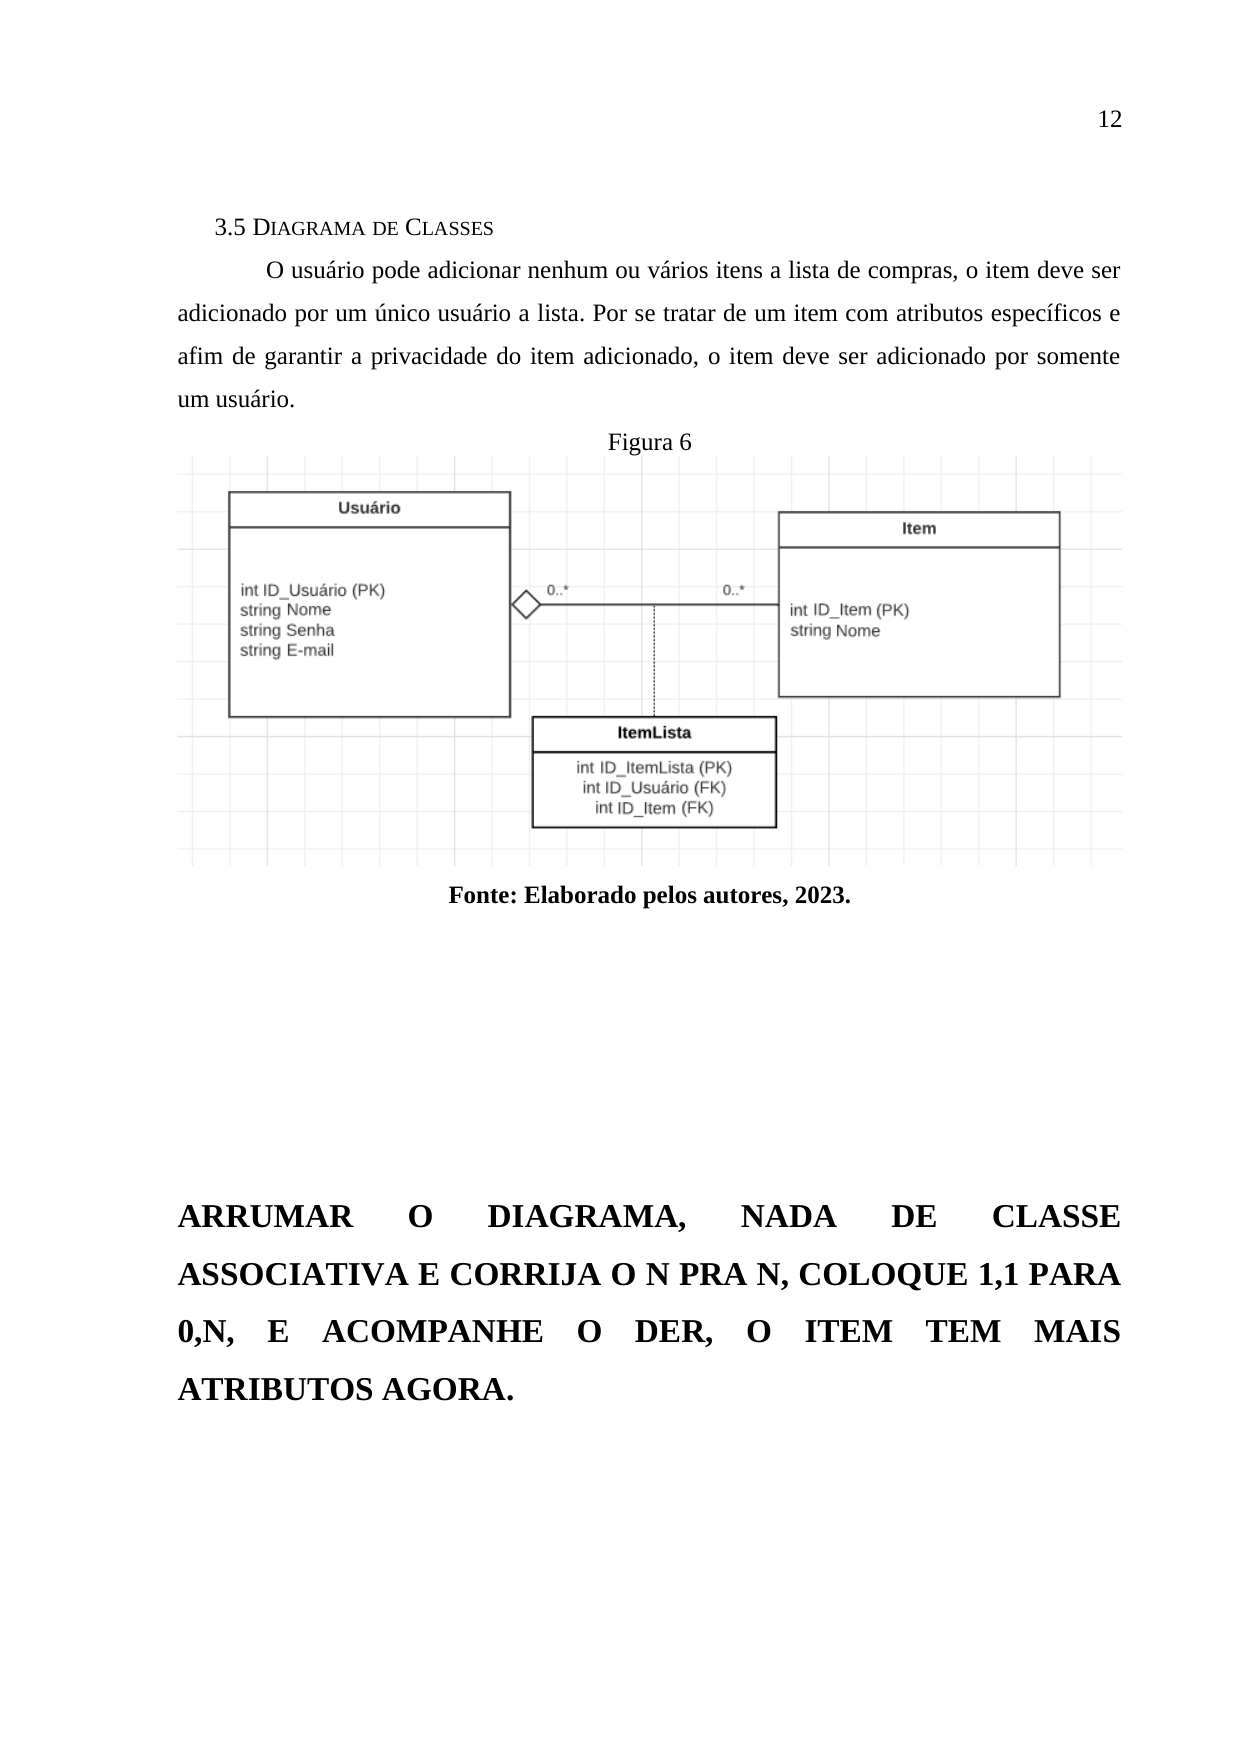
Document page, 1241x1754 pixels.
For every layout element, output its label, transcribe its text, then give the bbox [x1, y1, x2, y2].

text Fonte: Elaborado pelos autores, 2023. [177, 866, 1122, 909]
picture [177, 456, 1123, 866]
subtitle Diagrama de Classes [214, 212, 1122, 240]
text ARRUMAR O DIAGRAMA, NADA DE CLASSE ASSOCIATIVA E CORRIJA O N PRA N, COLOQUE 1,1 PARA 0,N, E ACOMPANHE O DER, O ITEM TEM MAIS ATRIBUTOS AGORA. [177, 1197, 1122, 1407]
text Figura 6 [177, 427, 1122, 456]
text O usuário pode adicionar nenhum ou vários itens a lista de compras, o item deve ser adicionado por um único usuário a lista. Por se tratar de um item com atributos específicos e afim de garantir a privacidade do item adicionado, o item deve ser adicionado por somente um usuário. [177, 255, 1122, 413]
